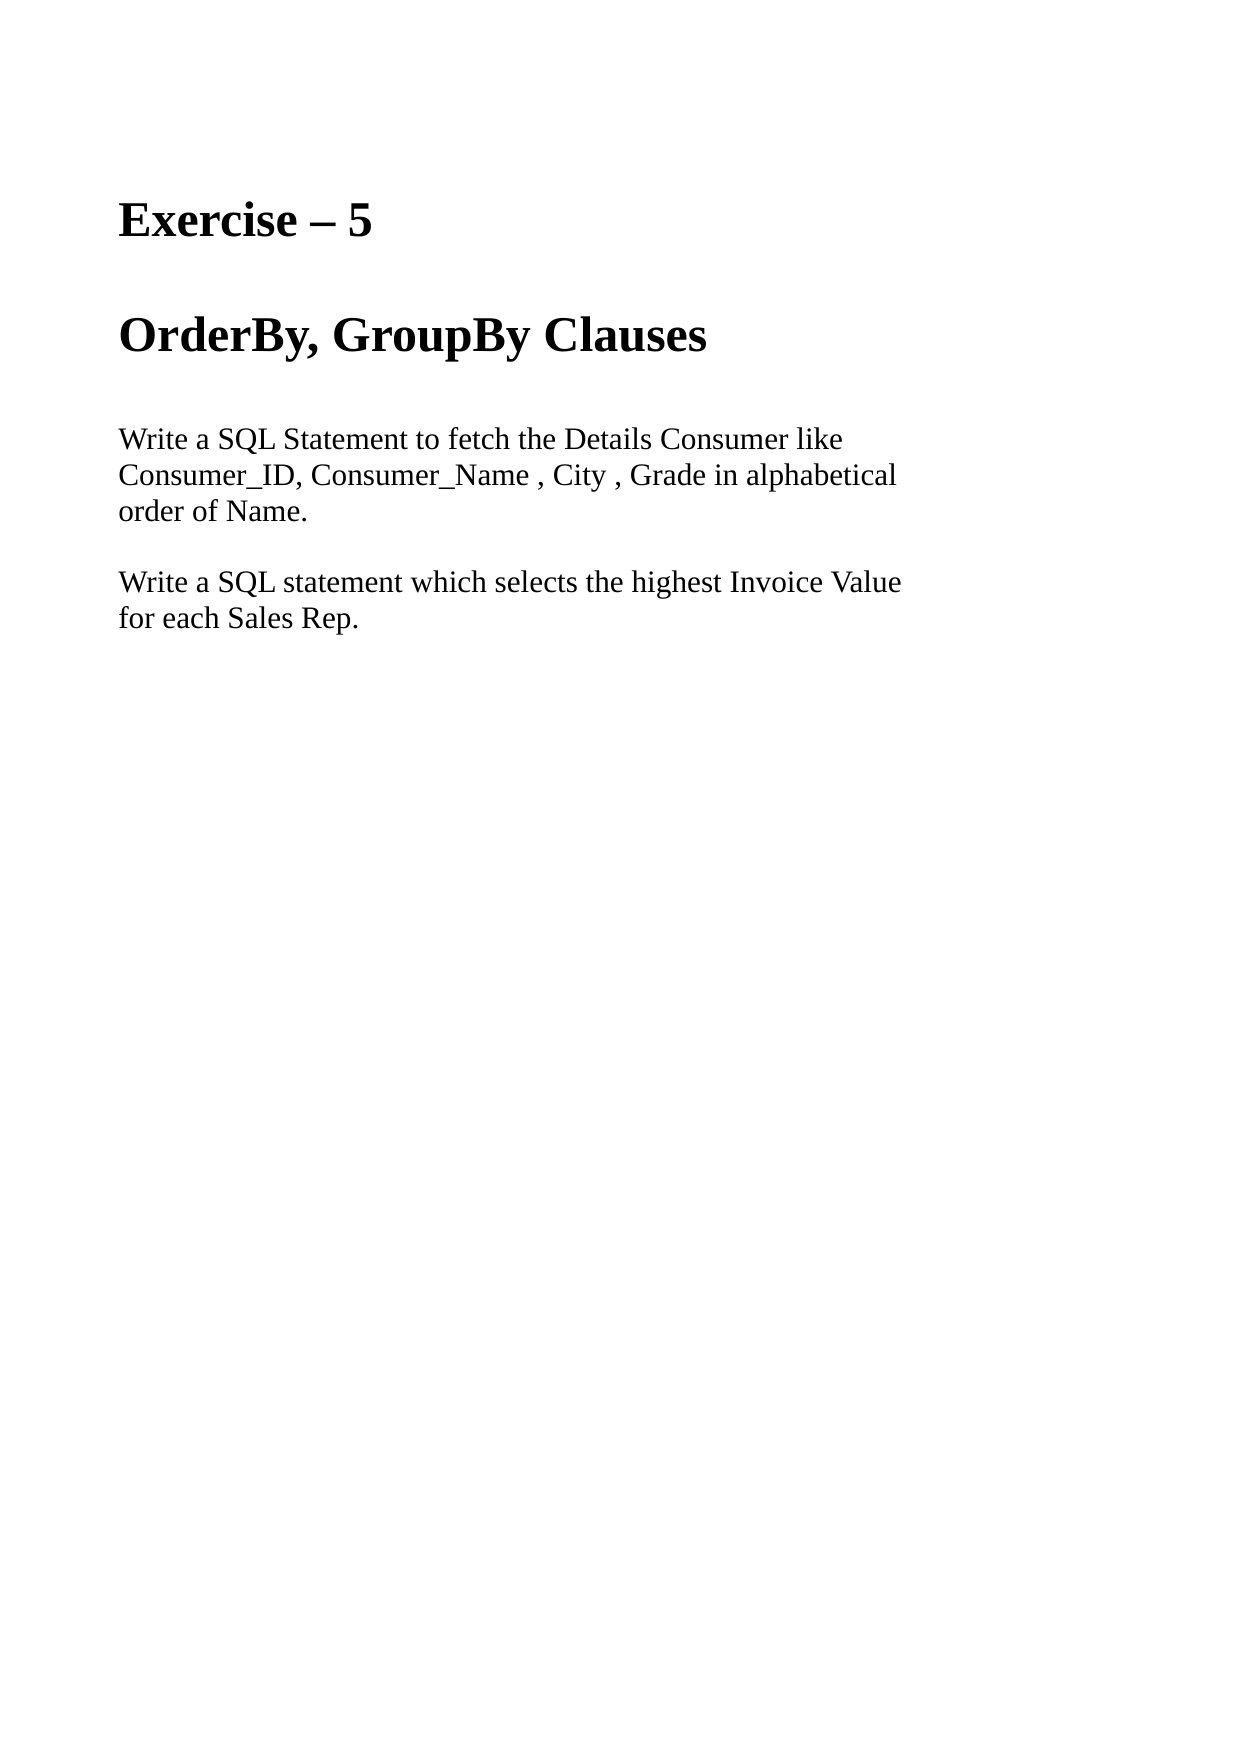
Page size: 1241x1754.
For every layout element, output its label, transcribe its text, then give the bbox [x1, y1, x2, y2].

text Write a SQL Statement to fetch the Details Consumer like [118, 420, 1122, 456]
text OrderBy, GroupBy Clauses [118, 305, 1122, 362]
text Exercise – 5 [118, 190, 1122, 247]
text order of Name. [118, 492, 1122, 528]
text for each Sales Rep. [118, 600, 1122, 636]
text Write a SQL statement which selects the highest Invoice Value [118, 564, 1122, 600]
text Consumer_ID, Consumer_Name , City , Grade in alphabetical [118, 456, 1122, 492]
